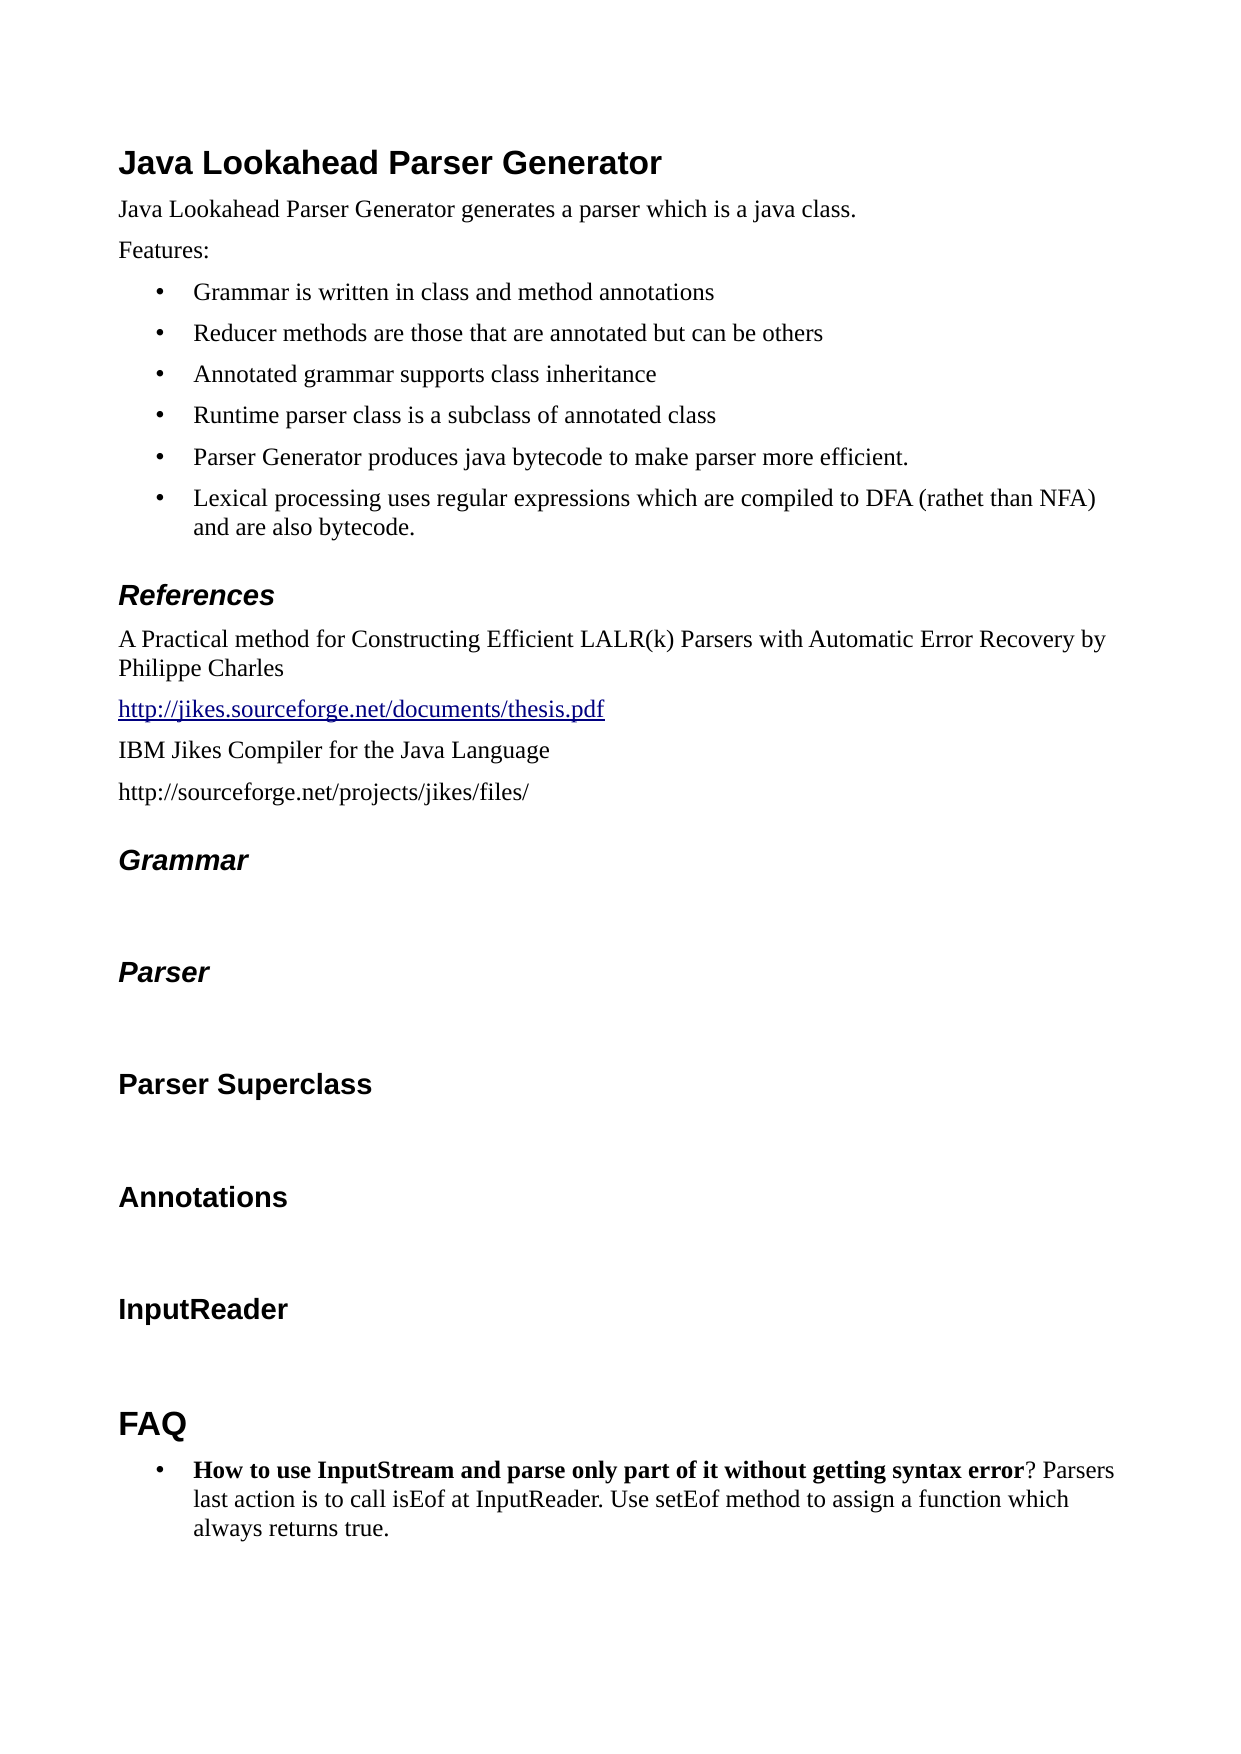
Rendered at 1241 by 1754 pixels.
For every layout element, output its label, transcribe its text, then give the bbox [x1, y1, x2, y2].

list Grammar is written in class and method annotations [156, 277, 1122, 306]
list Lexical processing uses regular expressions which are compiled to DFA (rathet than NFA) and are also bytecode. [156, 483, 1122, 541]
list Reducer methods are those that are annotated but can be others [156, 318, 1122, 347]
subtitle FAQ [118, 1404, 1122, 1443]
subtitle Parser Superclass [118, 1067, 1122, 1101]
subtitle Grammar [118, 843, 1122, 876]
text Features: [118, 236, 1122, 264]
text http://jikes.sourceforge.net/documents/thesis.pdf [118, 694, 1122, 723]
subtitle References [118, 578, 1122, 612]
text Java Lookahead Parser Generator generates a parser which is a java class. [118, 194, 1122, 223]
subtitle Java Lookahead Parser Generator [118, 143, 1122, 182]
subtitle InputReader [118, 1292, 1122, 1326]
list Parser Generator produces java bytecode to make parser more efficient. [156, 442, 1122, 471]
text A Practical method for Constructing Efficient LALR(k) Parsers with Automatic Error Recovery by Philippe Charles [118, 624, 1122, 682]
text http://sourceforge.net/projects/jikes/files/ [118, 777, 1122, 805]
text IBM Jikes Compiler for the Java Language [118, 735, 1122, 764]
list Runtime parser class is a subclass of annotated class [156, 401, 1122, 429]
subtitle Parser [118, 955, 1122, 989]
subtitle Annotations [118, 1180, 1122, 1213]
list How to use InputStream and parse only part of it without getting syntax error? Parsers last action is to call isEof at InputReader. Use setEof method to assign a function which always returns true. [156, 1455, 1122, 1542]
list Annotated grammar supports class inheritance [156, 359, 1122, 388]
